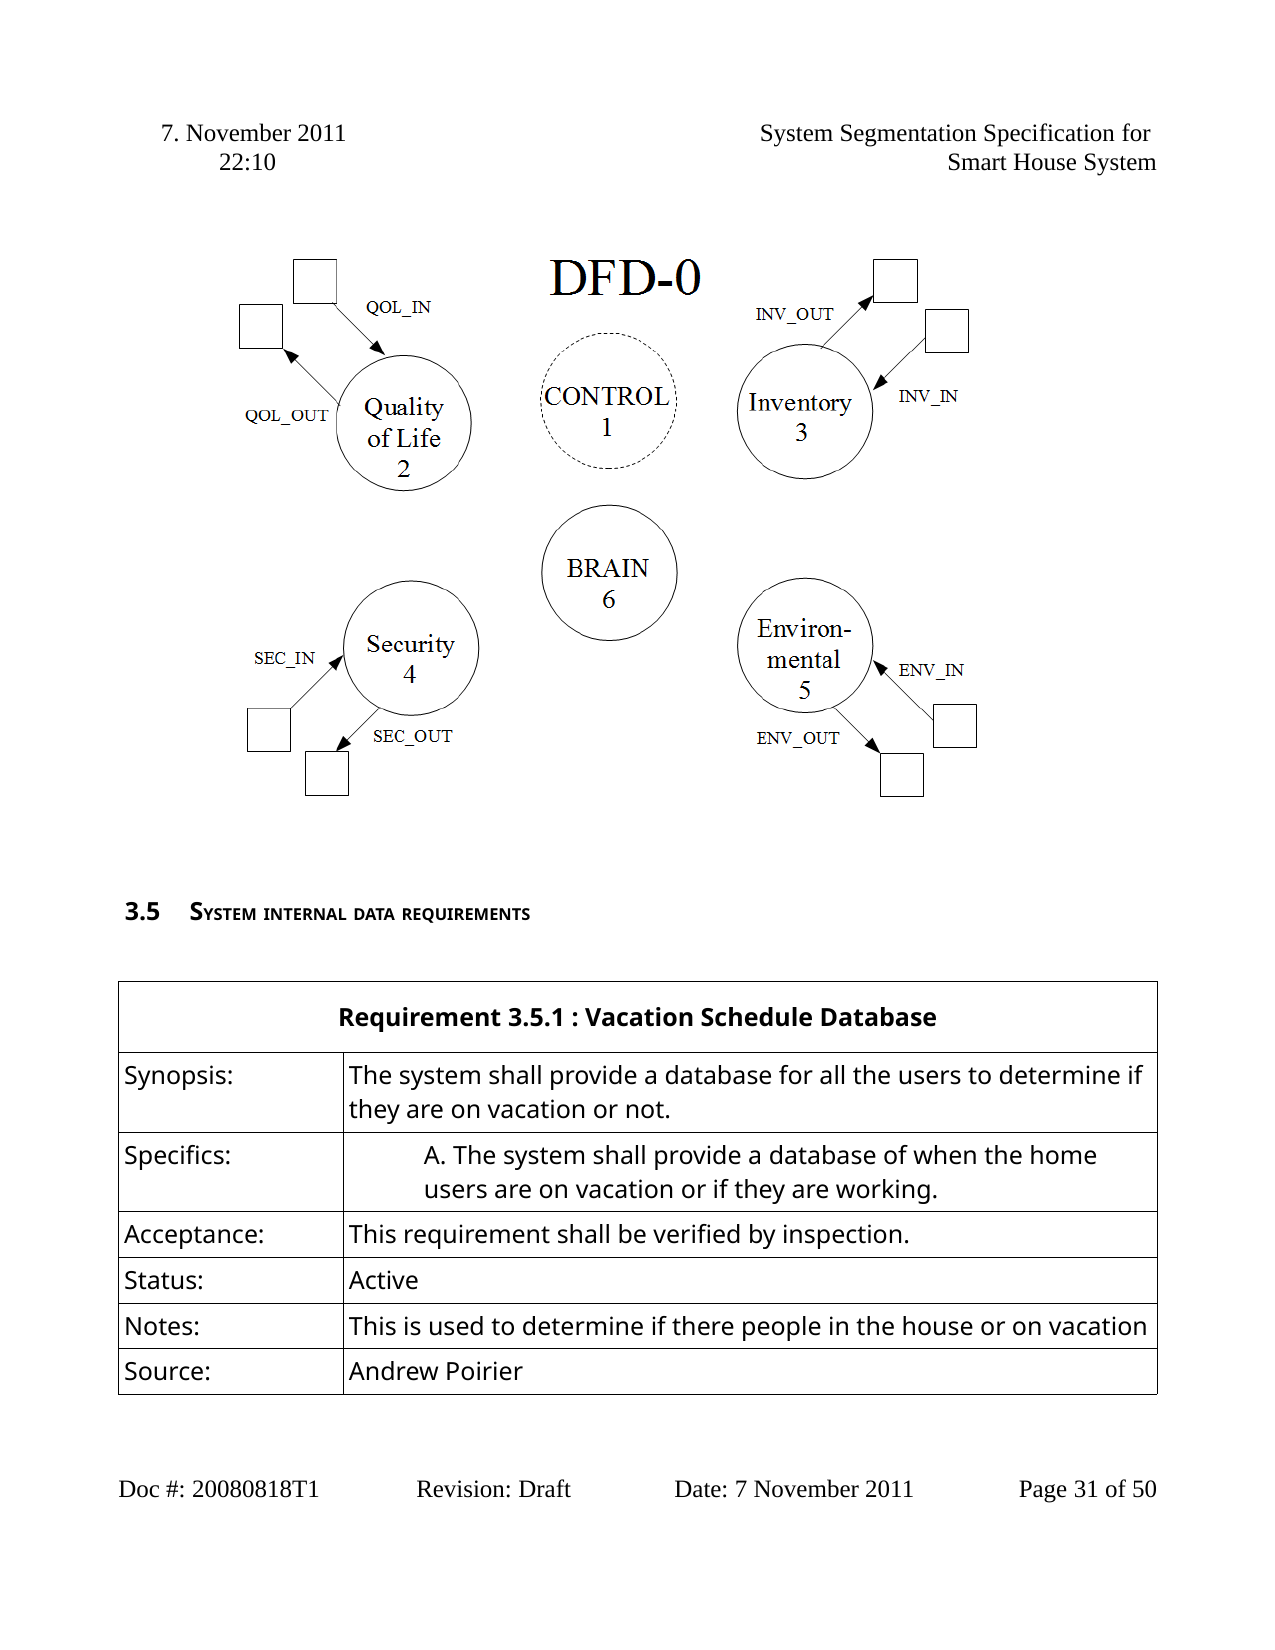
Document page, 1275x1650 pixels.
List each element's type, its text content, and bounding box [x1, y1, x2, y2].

table_cell A. The system shall provide a database of when the home users are on vacation or if they are working. [344, 1133, 1157, 1211]
table_cell Acceptance: [119, 1212, 343, 1257]
table_cell Specifics: [119, 1133, 343, 1211]
picture [216, 232, 1006, 828]
table_cell Notes: [119, 1304, 343, 1348]
table_cell The system shall provide a database for all the users to determine if they are on vacation or not. [344, 1053, 1157, 1132]
table_cell This is used to determine if there people in the house or on vacation [344, 1304, 1157, 1348]
table_cell Active [344, 1258, 1157, 1302]
table_cell Synopsis: [119, 1053, 343, 1132]
table_cell Status: [119, 1258, 343, 1302]
table_cell Source: [119, 1349, 343, 1394]
table_cell Andrew Poirier [344, 1349, 1157, 1394]
table_cell This requirement shall be verified by inspection. [344, 1212, 1157, 1257]
table_header Requirement 3.5.1 : Vacation Schedule Database [119, 982, 1157, 1052]
subtitle System internal data requirements [118, 893, 1157, 927]
